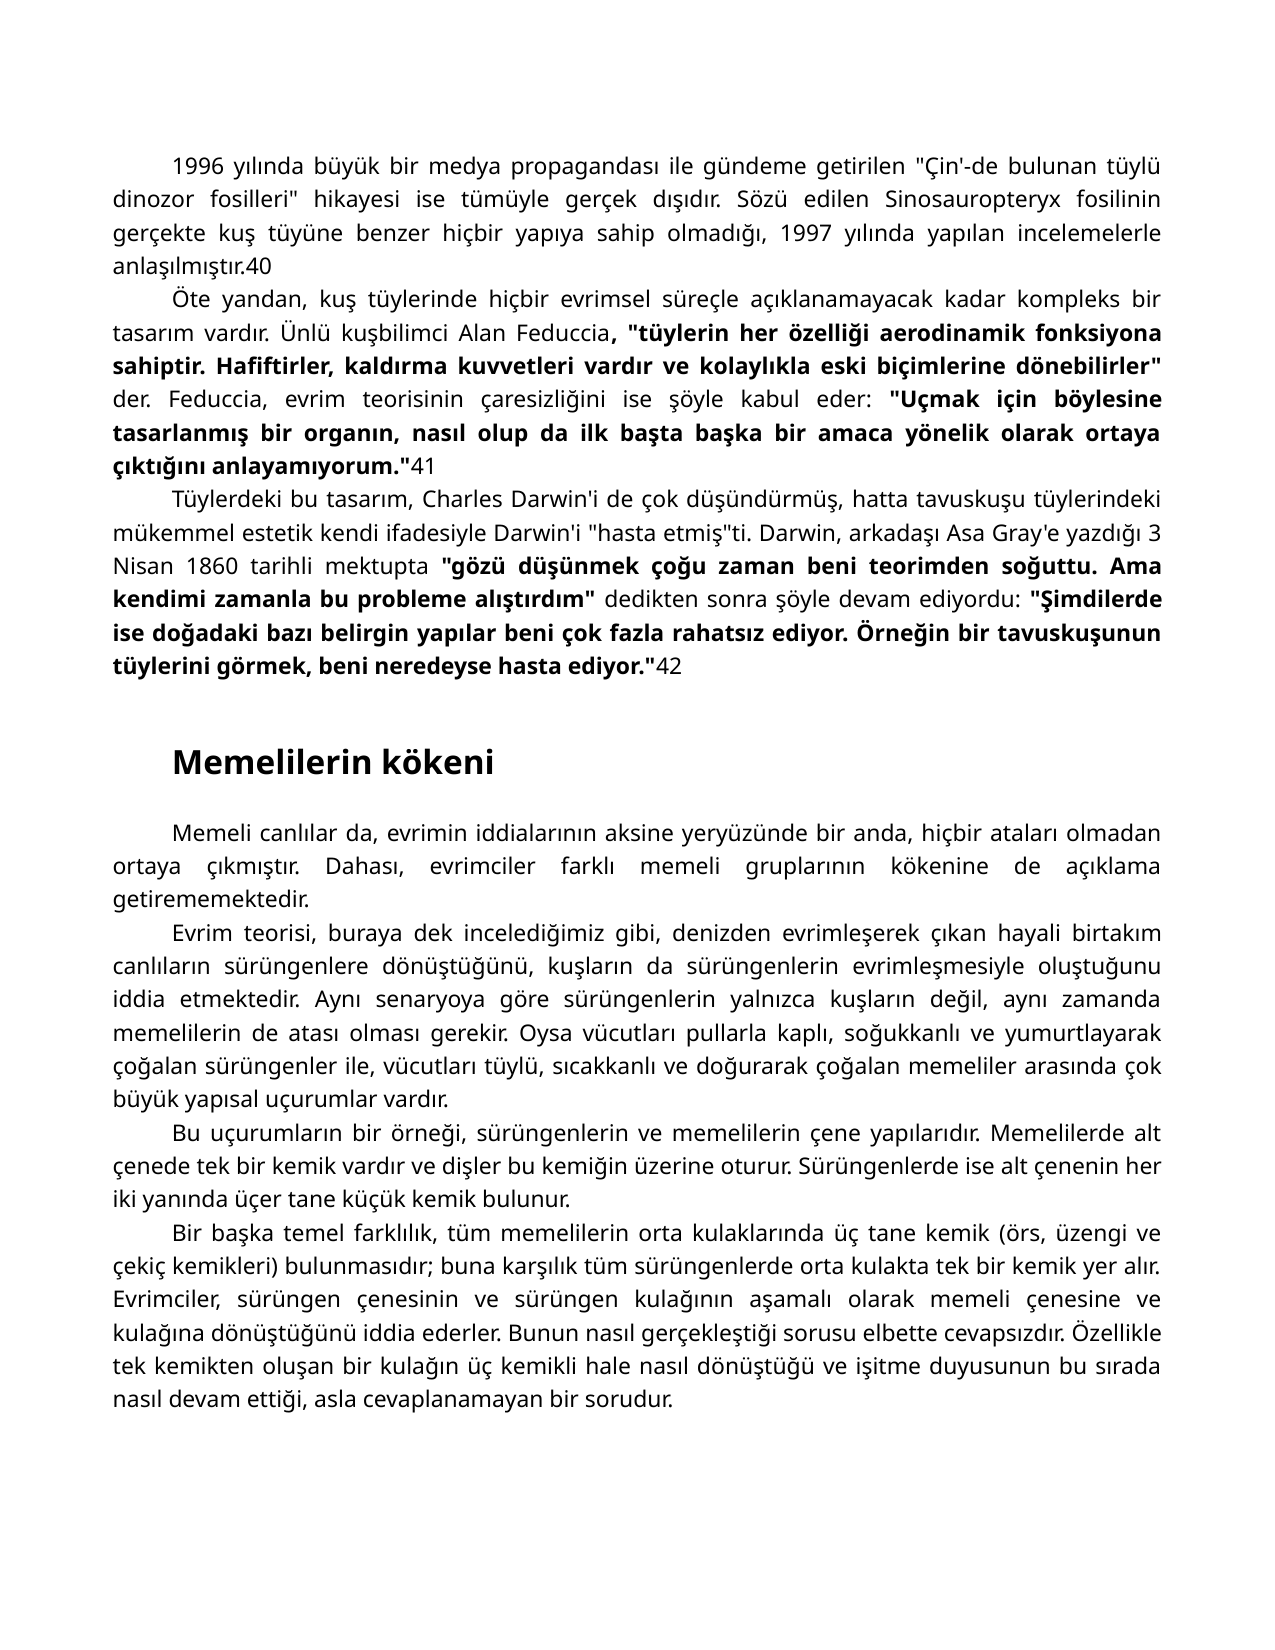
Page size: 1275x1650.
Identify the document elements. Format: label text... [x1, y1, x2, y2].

text Bu uçurumların bir örneği, sürüngenlerin ve memelilerin çene yapılarıdır. Memelilerde alt çenede tek bir kemik vardır ve dişler bu kemiğin üzerine oturur. Sürüngenlerde ise alt çenenin her iki yanında üçer tane küçük kemik bulunur. [112, 1114, 1162, 1214]
text Memelilerin kökeni [112, 748, 1162, 781]
text Memeli canlılar da, evrimin iddialarının aksine yeryüzünde bir anda, hiçbir ataları olmadan ortaya çıkmıştır. Dahası, evrimciler farklı memeli gruplarının kökenine de açıklama getirememektedir. [112, 814, 1162, 914]
text Bir başka temel farklılık, tüm memelilerin orta kulaklarında üç tane kemik (örs, üzengi ve çekiç kemikleri) bulunmasıdır; buna karşılık tüm sürüngenlerde orta kulakta tek bir kemik yer alır. Evrimciler, sürüngen çenesinin ve sürüngen kulağının aşamalı olarak memeli çenesine ve kulağına dönüştüğünü iddia ederler. Bunun nasıl gerçekleştiği sorusu elbette cevapsızdır. Özellikle tek kemikten oluşan bir kulağın üç kemikli hale nasıl dönüştüğü ve işitme duyusunun bu sırada nasıl devam ettiği, asla cevaplanamayan bir sorudur. [112, 1214, 1162, 1414]
text Öte yandan, kuş tüylerinde hiçbir evrimsel süreçle açıklanamayacak kadar kompleks bir tasarım vardır. Ünlü kuşbilimci Alan Feduccia, "tüylerin her özelliği aerodinamik fonksiyona sahiptir. Hafiftirler, kaldırma kuvvetleri vardır ve kolaylıkla eski biçimlerine dönebilirler" der. Feduccia, evrim teorisinin çaresizliğini ise şöyle kabul eder: "Uçmak için böylesine tasarlanmış bir organın, nasıl olup da ilk başta başka bir amaca yönelik olarak ortaya çıktığını anlayamıyorum."41 [112, 281, 1162, 481]
text Tüylerdeki bu tasarım, Charles Darwin'i de çok düşündürmüş, hatta tavuskuşu tüylerindeki mükemmel estetik kendi ifadesiyle Darwin'i "hasta etmiş"ti. Darwin, arkadaşı Asa Gray'e yazdığı 3 Nisan 1860 tarihli mektupta "gözü düşünmek çoğu zaman beni teorimden soğuttu. Ama kendimi zamanla bu probleme alıştırdım" dedikten sonra şöyle devam ediyordu: "Şimdilerde ise doğadaki bazı belirgin yapılar beni çok fazla rahatsız ediyor. Örneğin bir tavuskuşunun tüylerini görmek, beni neredeyse hasta ediyor."42 [112, 481, 1162, 681]
text Evrim teorisi, buraya dek incelediğimiz gibi, denizden evrimleşerek çıkan hayali birtakım canlıların sürüngenlere dönüştüğünü, kuşların da sürüngenlerin evrimleşmesiyle oluştuğunu iddia etmektedir. Aynı senaryoya göre sürüngenlerin yalnızca kuşların değil, aynı zamanda memelilerin de atası olması gerekir. Oysa vücutları pullarla kaplı, soğukkanlı ve yumurtlayarak çoğalan sürüngenler ile, vücutları tüylü, sıcakkanlı ve doğurarak çoğalan memeliler arasında çok büyük yapısal uçurumlar vardır. [112, 914, 1162, 1114]
text 1996 yılında büyük bir medya propagandası ile gündeme getirilen "Çin'-de bulunan tüylü dinozor fosilleri" hikayesi ise tümüyle gerçek dışıdır. Sözü edilen Sinosauropteryx fosilinin gerçekte kuş tüyüne benzer hiçbir yapıya sahip olmadığı, 1997 yılında yapılan incelemelerle anlaşılmıştır.40 [112, 148, 1162, 281]
